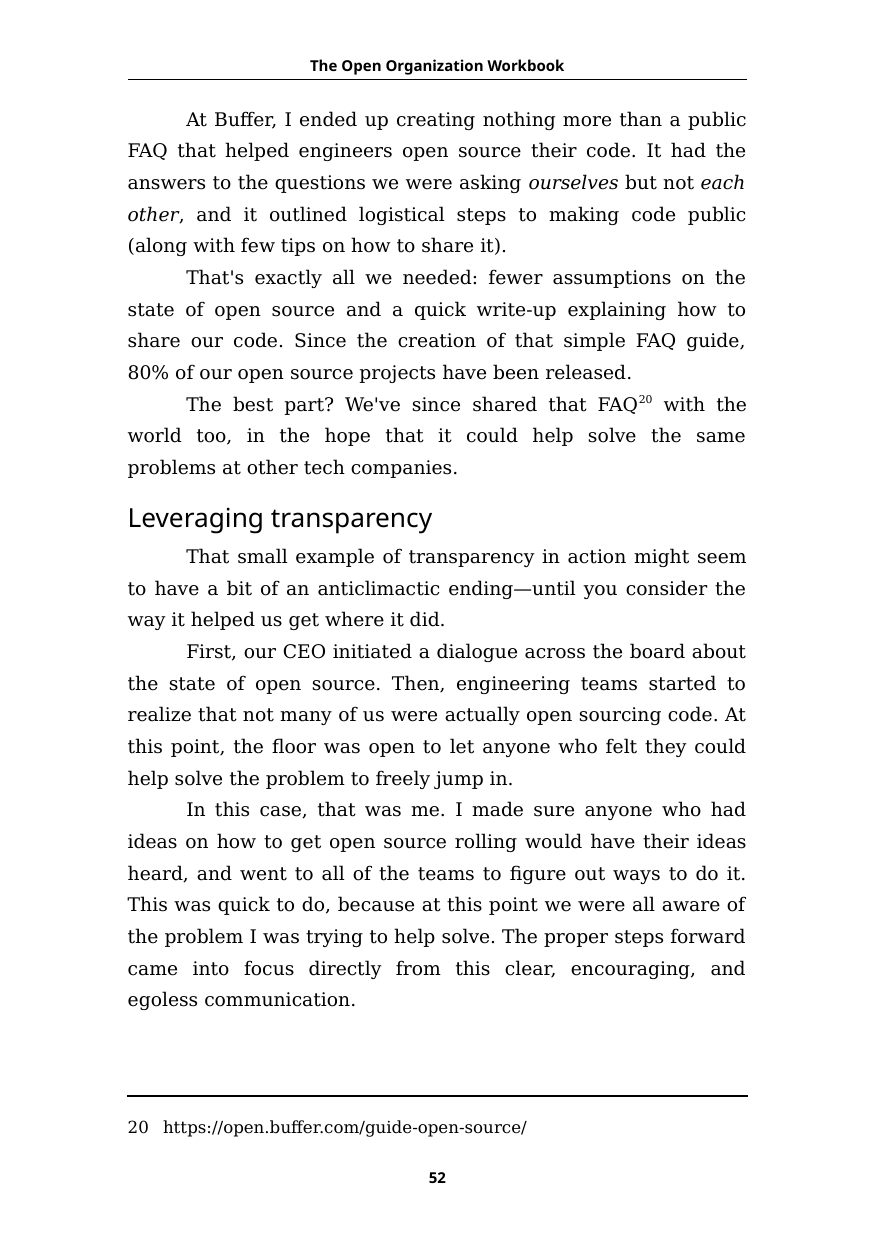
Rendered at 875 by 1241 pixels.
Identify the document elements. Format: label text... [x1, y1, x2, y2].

subtitle Leveraging transparency [127, 503, 747, 534]
text In this case, that was me. I made sure anyone who had ideas on how to get open source rolling would have their ideas heard, and went to all of the teams to figure out ways to do it. This was quick to do, because at this point we were all aware of the problem I was trying to help solve. The proper steps forward came into focus directly from this clear, encouraging, and egoless communication. [127, 799, 747, 1011]
text That small example of transparency in action might seem to have a bit of an anticlimactic ending—until you consider the way it helped us get where it did. [127, 546, 747, 631]
text First, our CEO initiated a dialogue across the board about the state of open source. Then, engineering teams started to realize that not many of us were actually open sourcing code. At this point, the floor was open to let anyone who felt they could help solve the problem to freely jump in. [127, 641, 747, 790]
text At Buffer, I ended up creating nothing more than a public FAQ that helped engineers open source their code. It had the answers to the questions we were asking ourselves but not each other, and it outlined logistical steps to making code public (along with few tips on how to share it). [127, 109, 747, 257]
text That's exactly all we needed: fewer assumptions on the state of open source and a quick write-up explaining how to share our code. Since the creation of that simple FAQ guide, 80% of our open source projects have been released. [127, 267, 747, 384]
text https://open.buffer.com/guide-open-source/ [127, 1118, 747, 1138]
text The best part? We've since shared that FAQ with the world too, in the hope that it could help solve the same problems at other tech companies. [127, 394, 747, 479]
